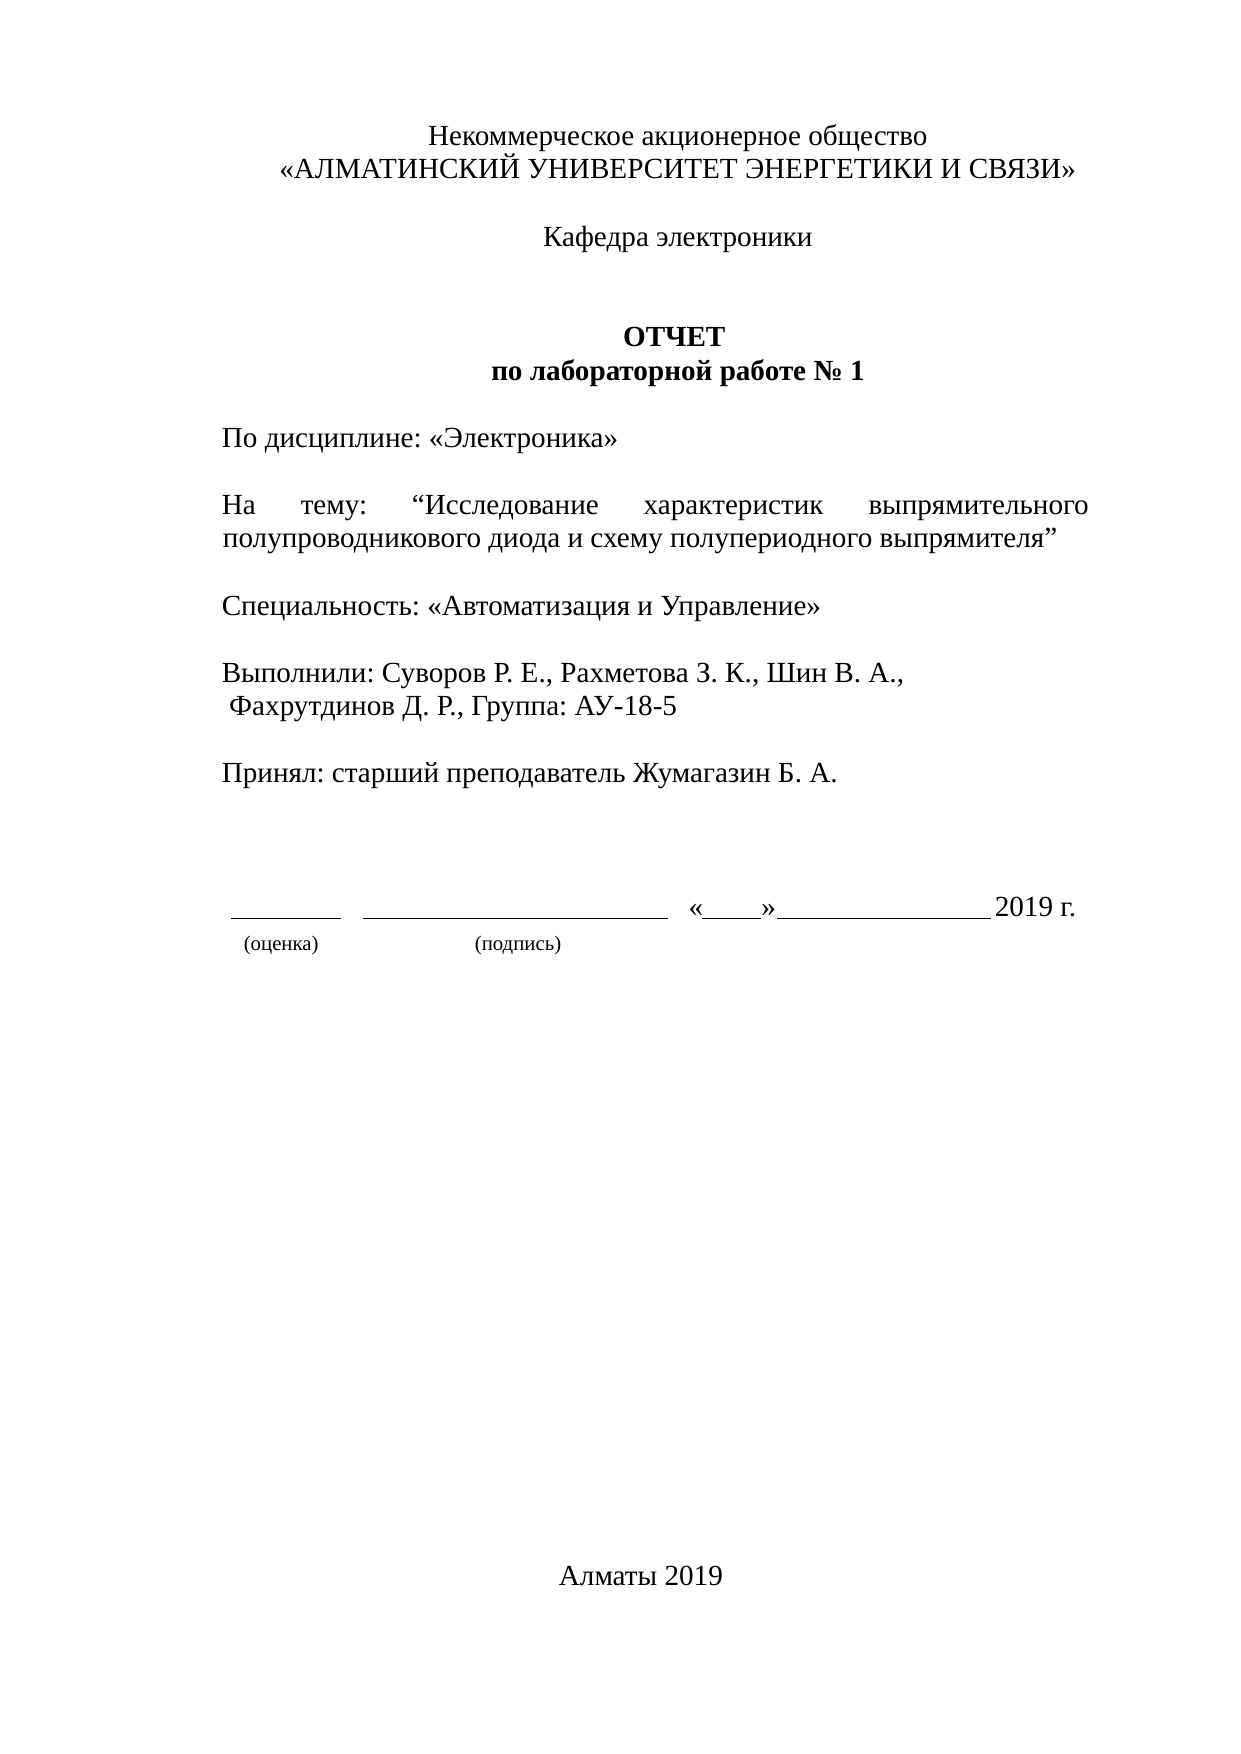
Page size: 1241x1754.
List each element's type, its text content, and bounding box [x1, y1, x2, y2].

text по лабораторной работе № 1 [148, 353, 1134, 386]
text Некоммерческое акционерное общество [148, 118, 1134, 152]
text « » 2019 г. [148, 889, 1134, 923]
text Кафедра электроники [148, 219, 1134, 252]
text Фахрутдинов Д. Р., Группа: АУ-18-5 [148, 688, 1134, 722]
text Выполнили: Суворов Р. Е., Рахметова З. К., Шин В. А., [148, 655, 1134, 688]
text Принял: cтарший преподаватель Жумагазин Б. А. [148, 755, 1134, 789]
text Алматы 2019 [148, 1558, 1134, 1592]
text ОТЧЕТ [148, 319, 1134, 353]
text По дисциплине: «Электроника» [148, 420, 1134, 453]
text (оценка) (подпись) [148, 923, 1134, 957]
text «АЛМАТИНСКИЙ УНИВЕРСИТЕТ ЭНЕРГЕТИКИ И СВЯЗИ» [148, 152, 1134, 185]
text На тему: “Исследование характеристик выпрямительного полупроводникового диода и схему полупериодного выпрямителя” [148, 487, 1134, 554]
text Специальность: «Автоматизация и Управление» [148, 588, 1134, 621]
